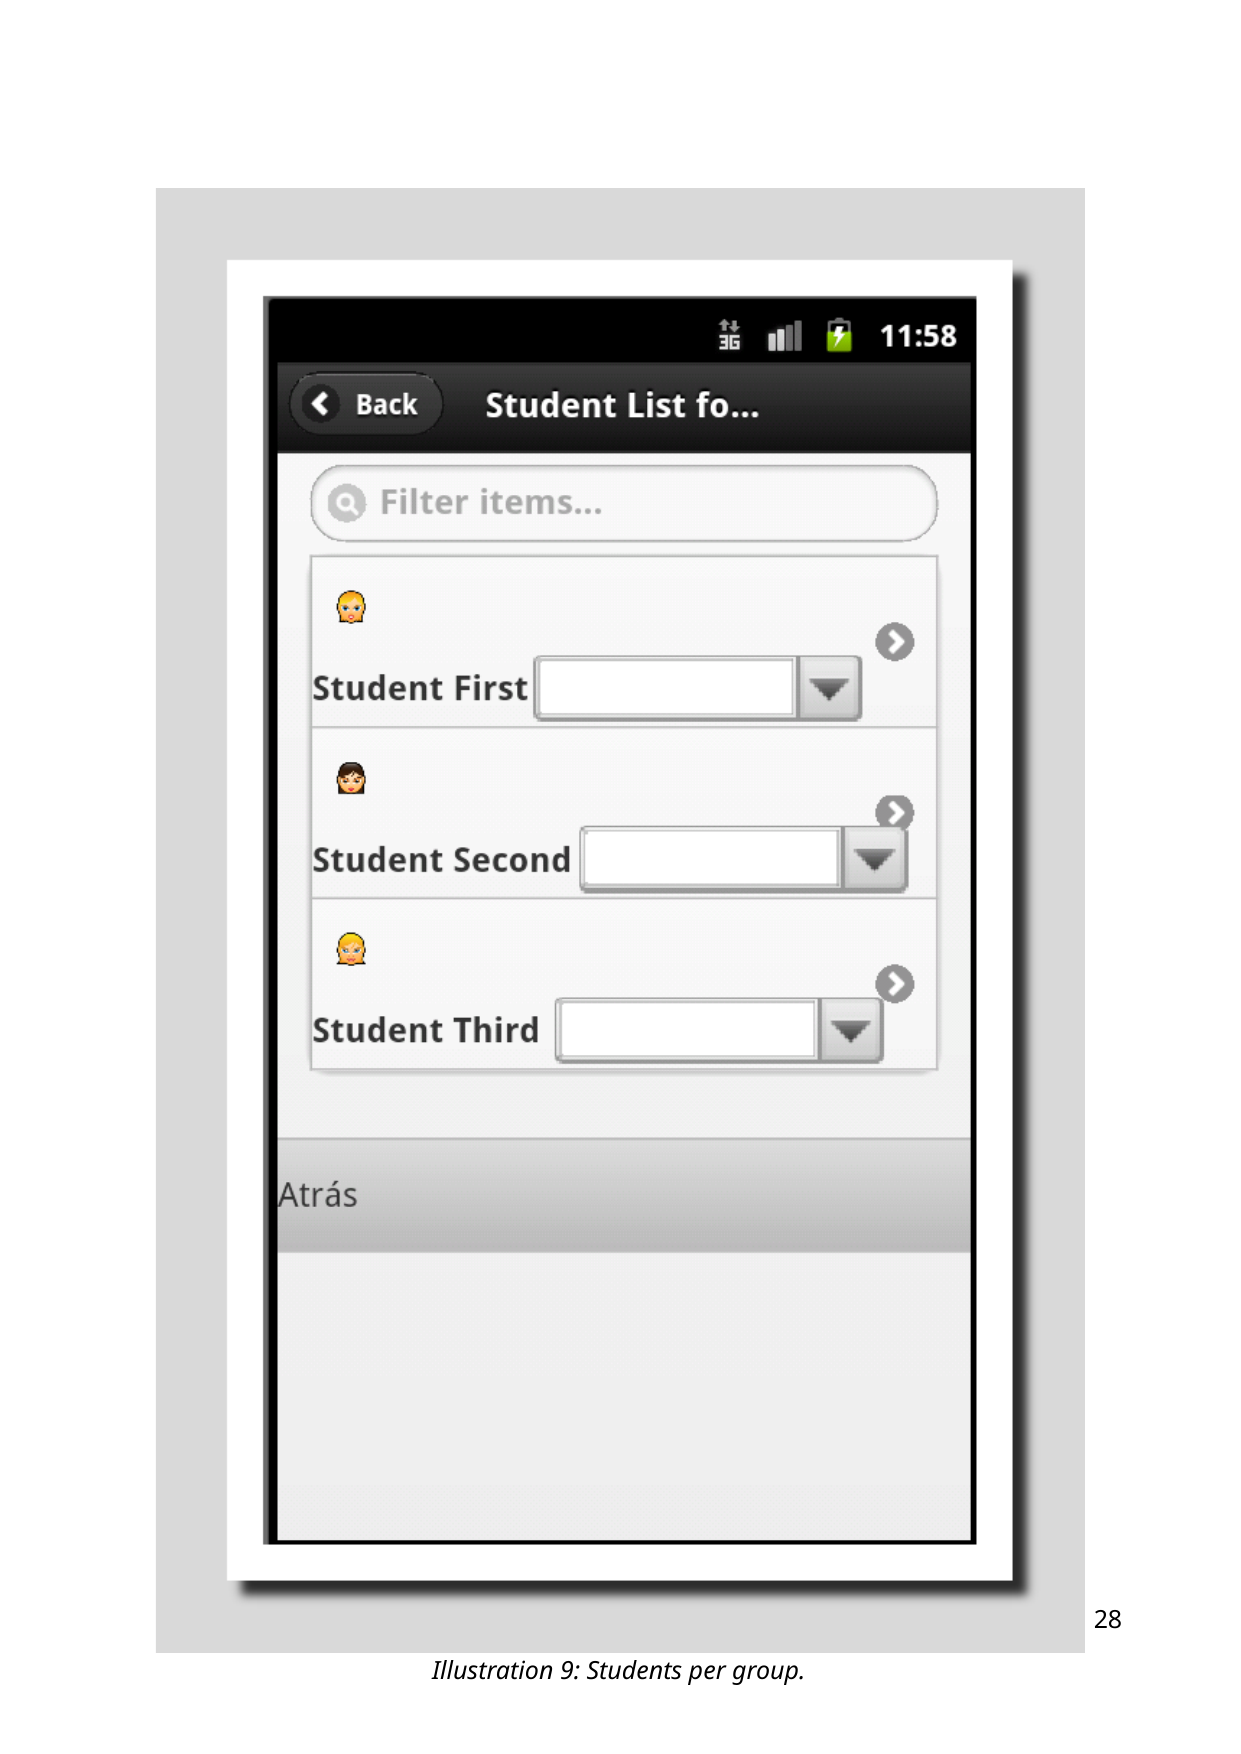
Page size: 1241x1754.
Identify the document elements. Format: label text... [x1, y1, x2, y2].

picture [155, 188, 1085, 1653]
list Illustration 9: Students per group. [156, 1653, 1084, 1687]
